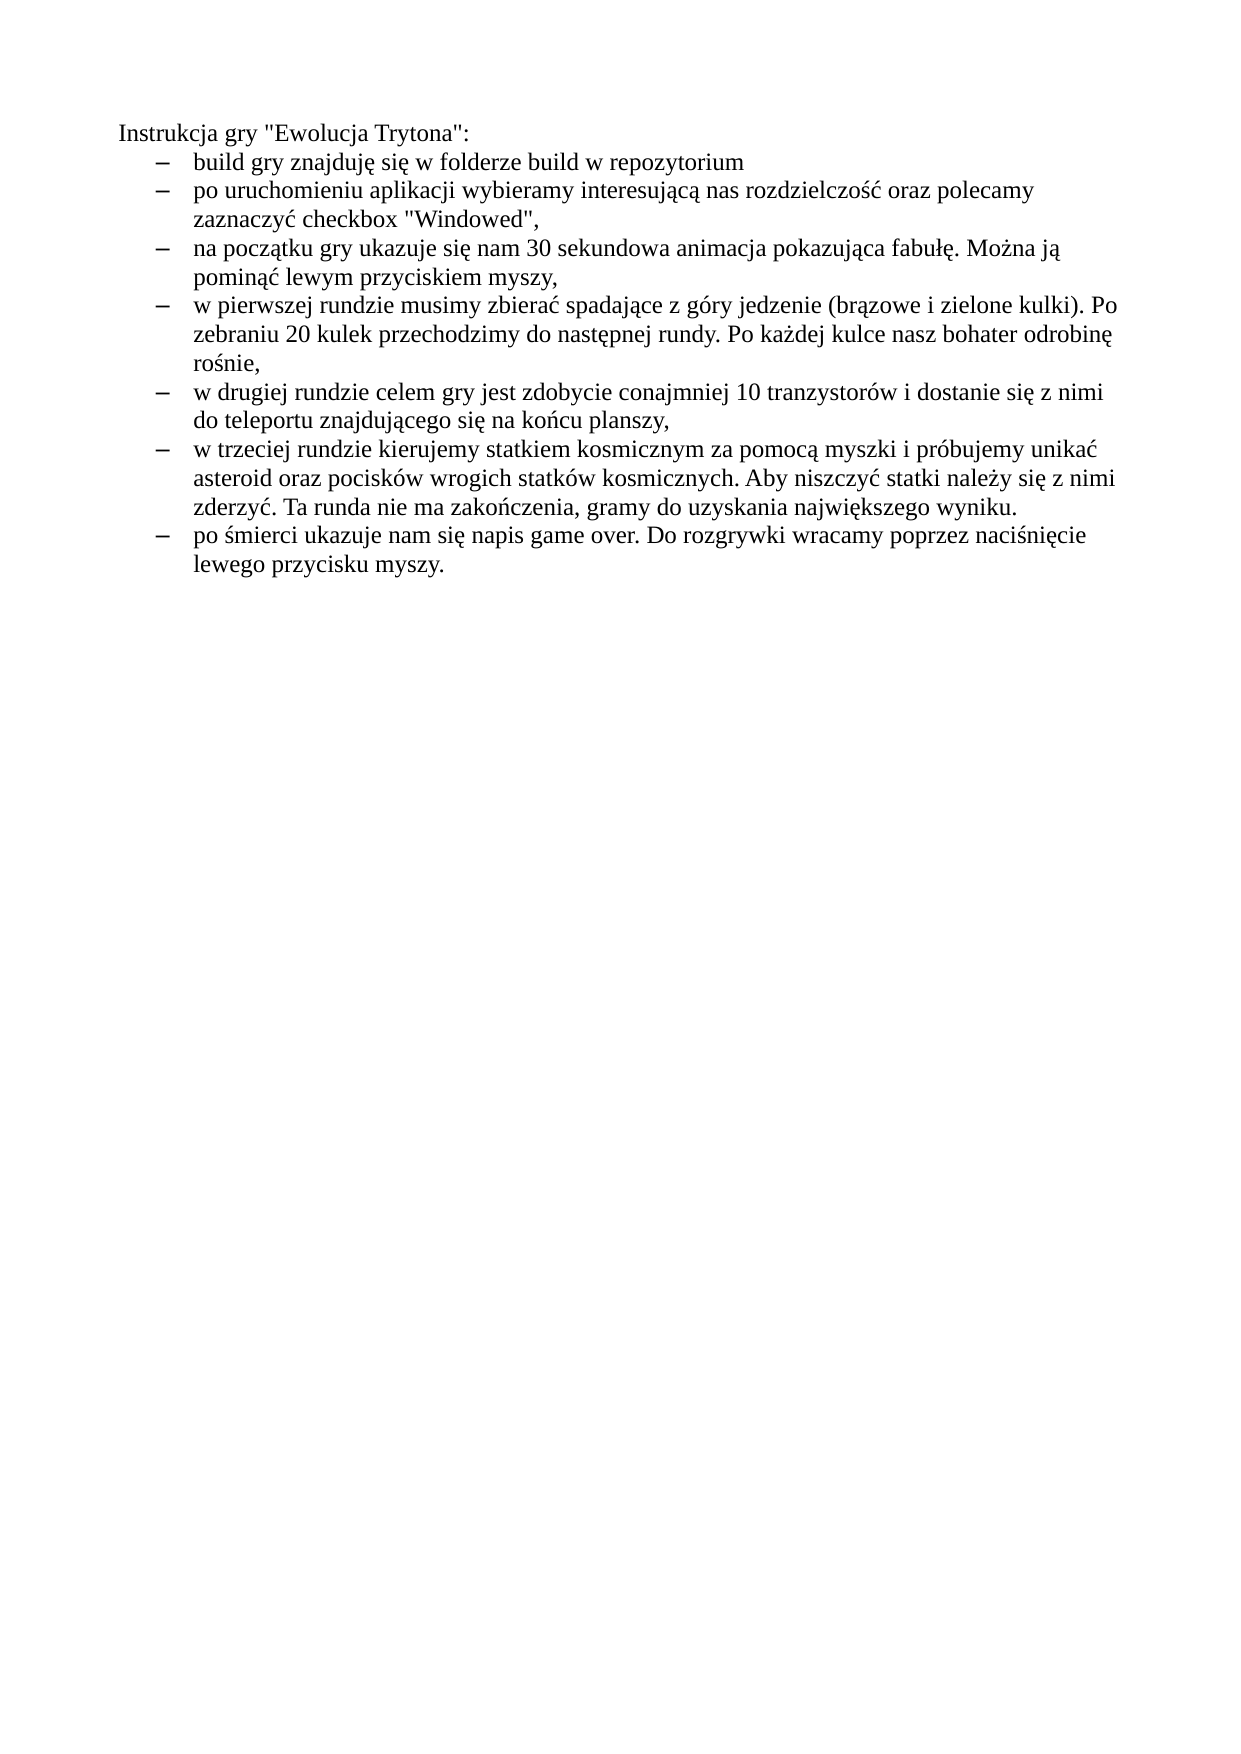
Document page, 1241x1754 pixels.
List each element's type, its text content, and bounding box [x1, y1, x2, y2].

text Instrukcja gry "Ewolucja Trytona": [118, 118, 1122, 147]
list po uruchomieniu aplikacji wybieramy interesującą nas rozdzielczość oraz polecamy zaznaczyć checkbox "Windowed", [156, 176, 1122, 233]
list w pierwszej rundzie musimy zbierać spadające z góry jedzenie (brązowe i zielone kulki). Po zebraniu 20 kulek przechodzimy do następnej rundy. Po każdej kulce nasz bohater odrobinę rośnie, [156, 291, 1122, 377]
list po śmierci ukazuje nam się napis game over. Do rozgrywki wracamy poprzez naciśnięcie lewego przycisku myszy. [156, 521, 1122, 578]
list build gry znajduję się w folderze build w repozytorium [156, 147, 1122, 176]
list na początku gry ukazuje się nam 30 sekundowa animacja pokazująca fabułę. Można ją pominąć lewym przyciskiem myszy, [156, 233, 1122, 291]
list w trzeciej rundzie kierujemy statkiem kosmicznym za pomocą myszki i próbujemy unikać asteroid oraz pocisków wrogich statków kosmicznych. Aby niszczyć statki należy się z nimi zderzyć. Ta runda nie ma zakończenia, gramy do uzyskania największego wyniku. [156, 434, 1122, 521]
list w drugiej rundzie celem gry jest zdobycie conajmniej 10 tranzystorów i dostanie się z nimi do teleportu znajdującego się na końcu planszy, [156, 377, 1122, 434]
